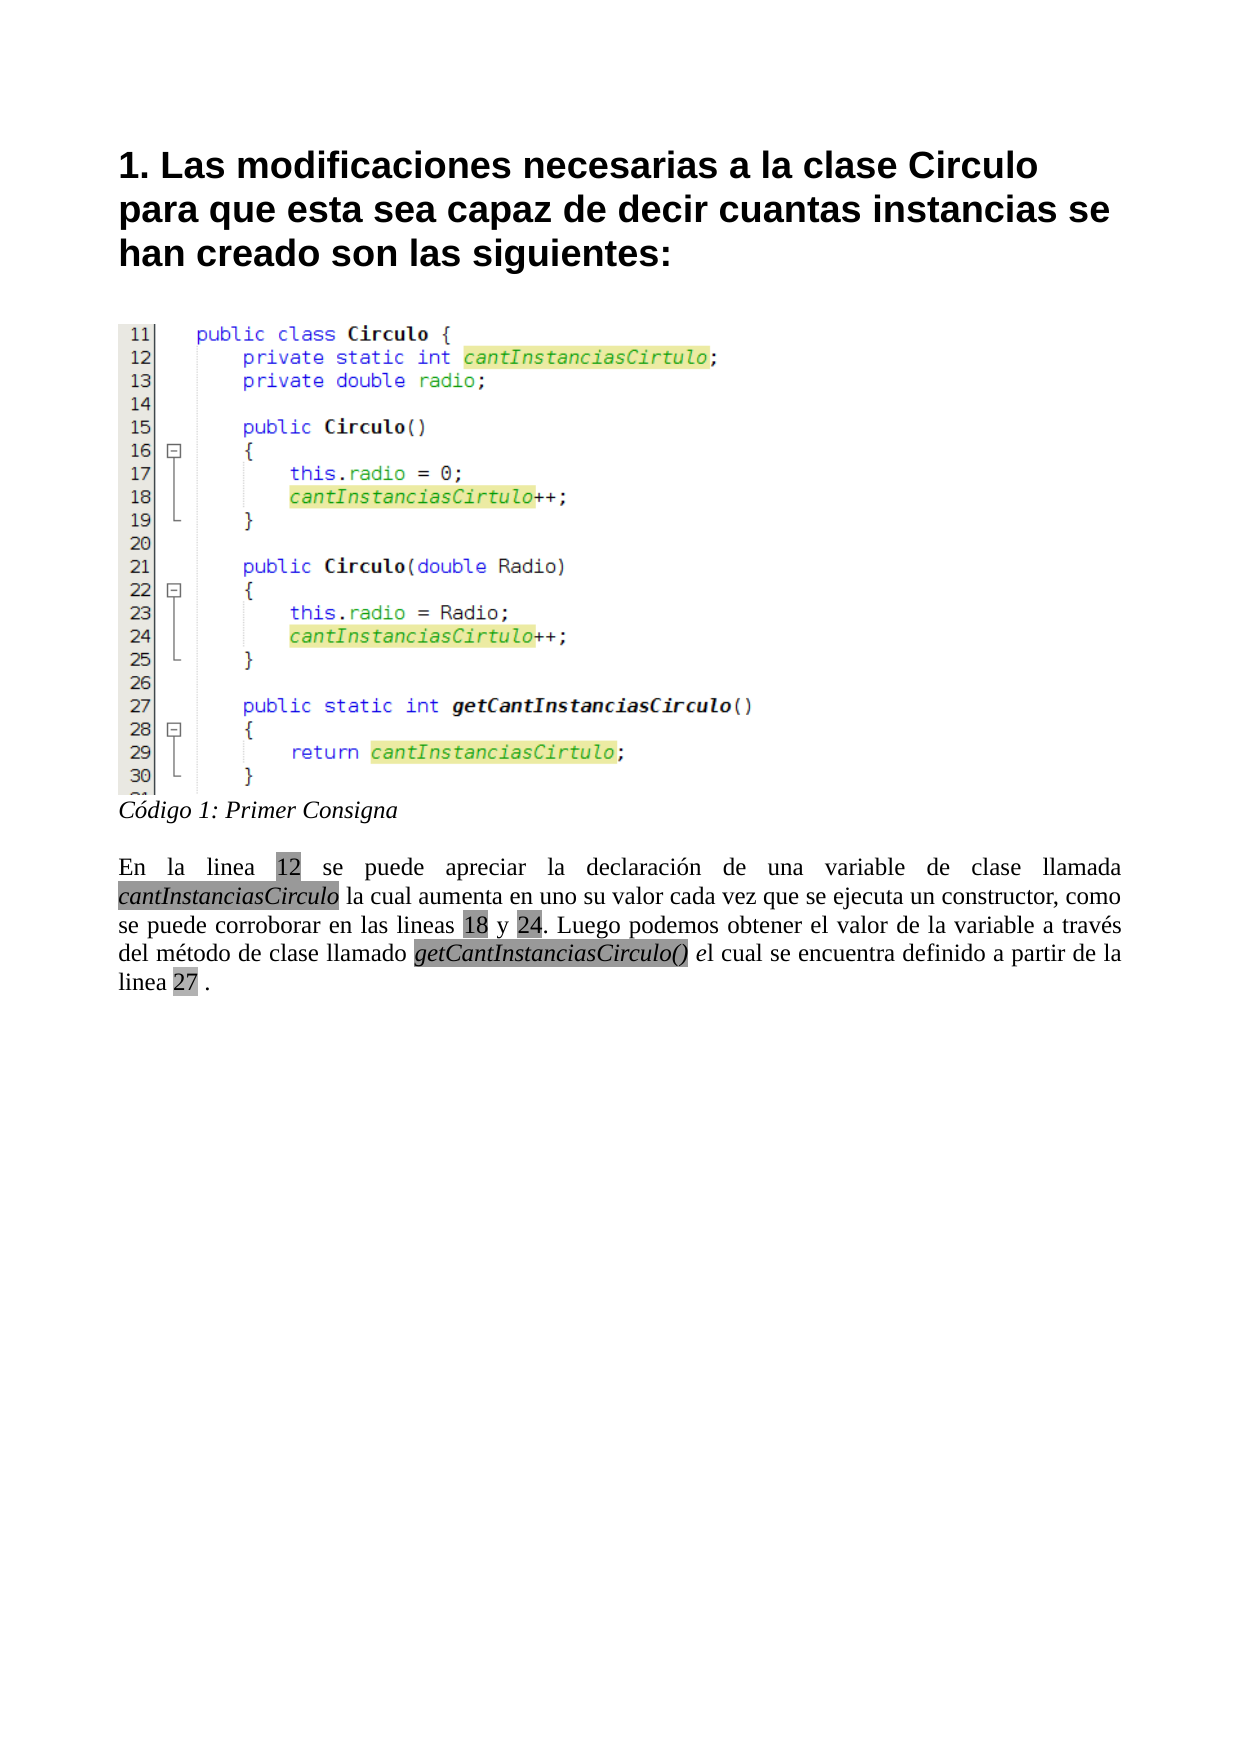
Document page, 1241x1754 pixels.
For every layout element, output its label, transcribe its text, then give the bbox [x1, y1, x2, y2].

subtitle 1. Las modificaciones necesarias a la clase Circulo para que esta sea capaz de decir cuantas instancias se han creado son las siguientes: [118, 143, 1122, 274]
text En la linea 12 se puede apreciar la declaración de una variable de clase llamada cantInstanciasCirculo la cual aumenta en uno su valor cada vez que se ejecuta un constructor, como se puede corroborar en las lineas 18 y 24. Luego podemos obtener el valor de la variable a través del método de clase llamado getCantInstanciasCirculo() el cual se encuentra definido a partir de la linea 27 . [118, 852, 1122, 996]
picture [118, 324, 1123, 795]
text Código 1: Primer Consigna [118, 795, 1122, 823]
